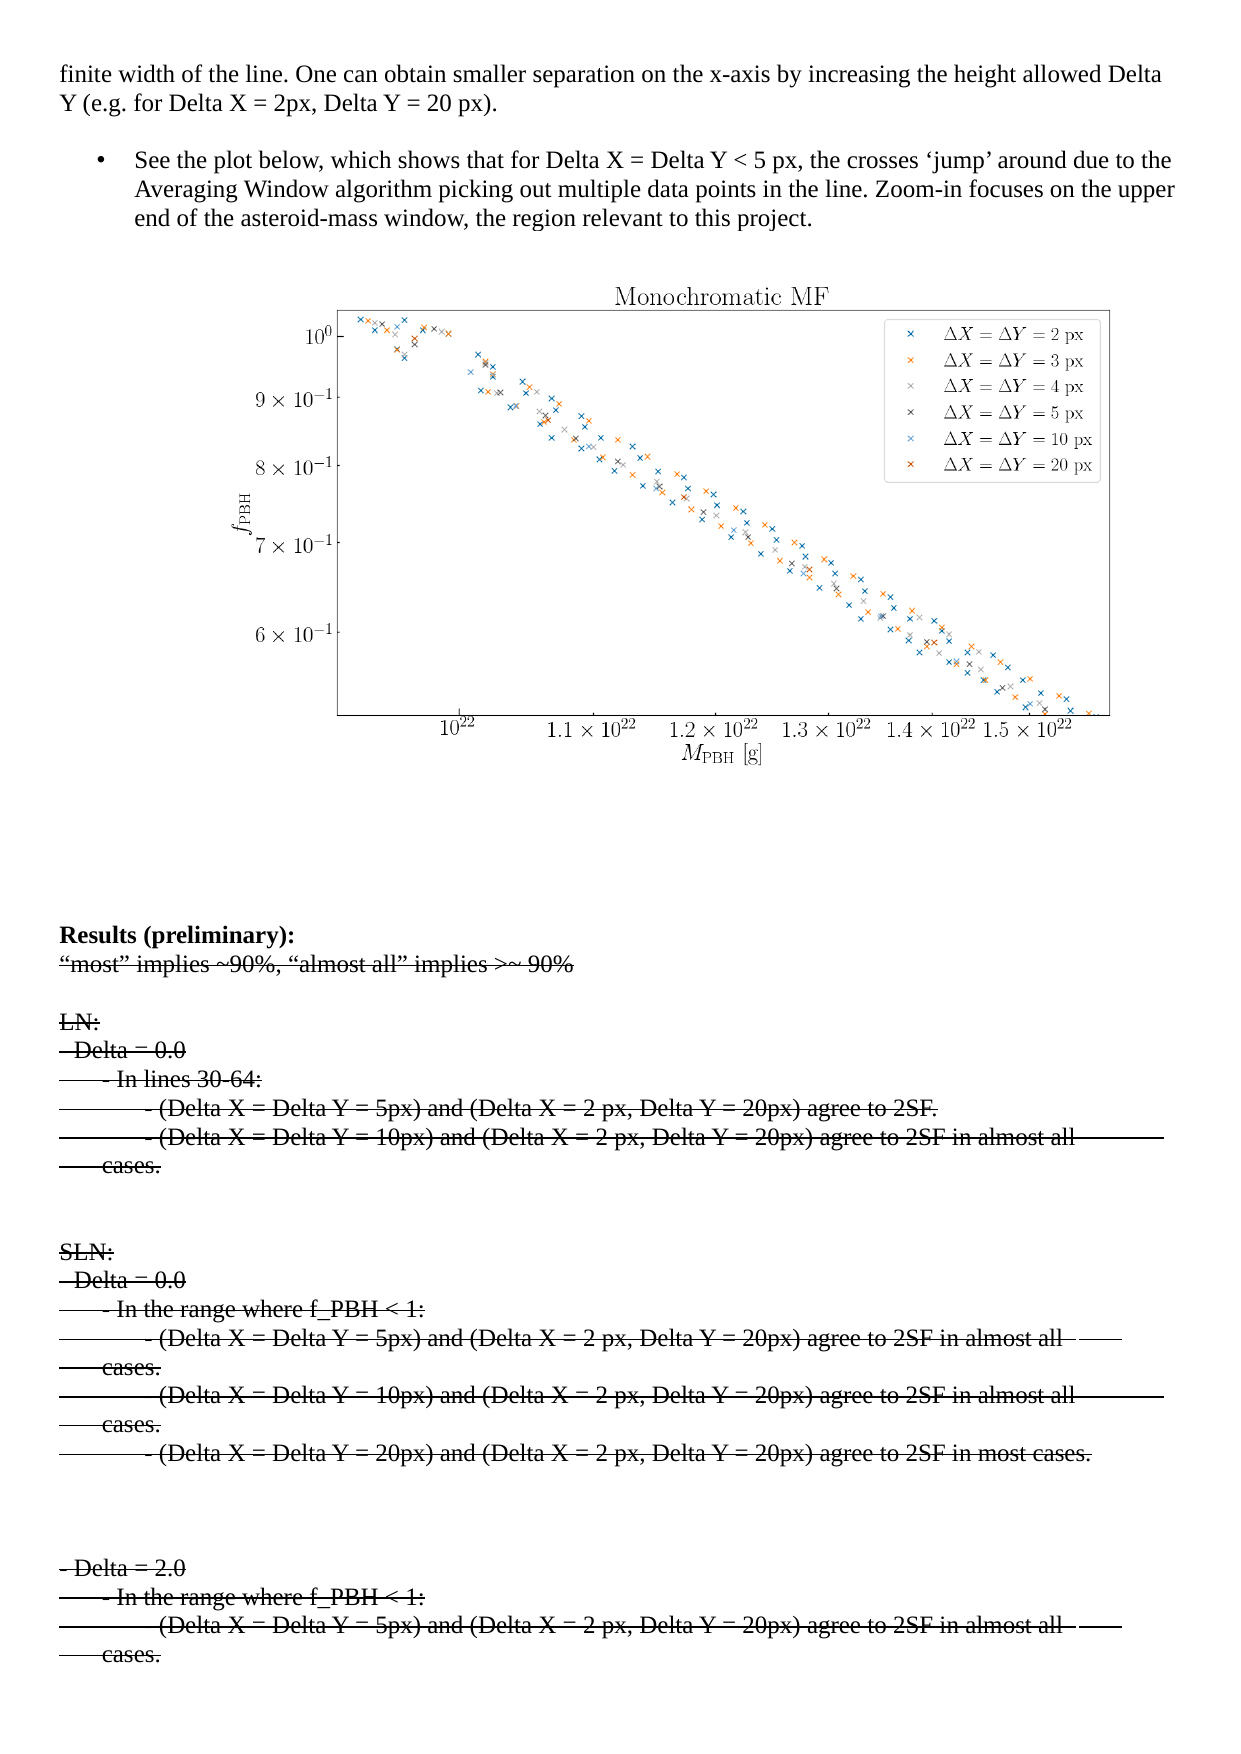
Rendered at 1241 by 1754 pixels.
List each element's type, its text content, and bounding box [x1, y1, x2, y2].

text “most” implies ~90%, “almost all” implies >~ 90% [59, 949, 1181, 978]
text SLN: [59, 1237, 1181, 1266]
text - Delta = 2.0 [59, 1553, 1181, 1582]
list See the plot below, which shows that for Delta X = Delta Y < 5 px, the crosses ‘jump’ around due to the Averaging Window algorithm picking out multiple data points in the line. Zoom-in focuses on the upper end of the asteroid-mass window, the region relevant to this project. [97, 145, 1181, 231]
picture [59, 231, 1182, 835]
text - (Delta X = Delta Y = 5px) and (Delta X = 2 px, Delta Y = 20px) agree to 2SF in almost all cases. [59, 1323, 1181, 1381]
text - Delta = 0.0 [59, 1036, 1181, 1064]
text Results (preliminary): [59, 921, 1181, 949]
text - Delta = 0.0 [59, 1266, 1181, 1294]
text LN: [59, 1007, 1181, 1036]
text - (Delta X = Delta Y = 20px) and (Delta X = 2 px, Delta Y = 20px) agree to 2SF in most cases. [59, 1438, 1181, 1467]
text - (Delta X = Delta Y = 5px) and (Delta X = 2 px, Delta Y = 20px) agree to 2SF. [59, 1093, 1181, 1122]
text - (Delta X = Delta Y = 5px) and (Delta X = 2 px, Delta Y = 20px) agree to 2SF in almost all cases. [59, 1611, 1181, 1668]
text - In the range where f_PBH < 1: [59, 1582, 1181, 1611]
text - (Delta X = Delta Y = 10px) and (Delta X = 2 px, Delta Y = 20px) agree to 2SF in almost all cases. [59, 1122, 1181, 1179]
text finite width of the line. One can obtain smaller separation on the x-axis by increasing the height allowed Delta Y (e.g. for Delta X = 2px, Delta Y = 20 px). [59, 59, 1181, 117]
text - In lines 30-64: [59, 1064, 1181, 1093]
text - (Delta X = Delta Y = 10px) and (Delta X = 2 px, Delta Y = 20px) agree to 2SF in almost all cases. [59, 1381, 1181, 1438]
text - In the range where f_PBH < 1: [59, 1294, 1181, 1323]
